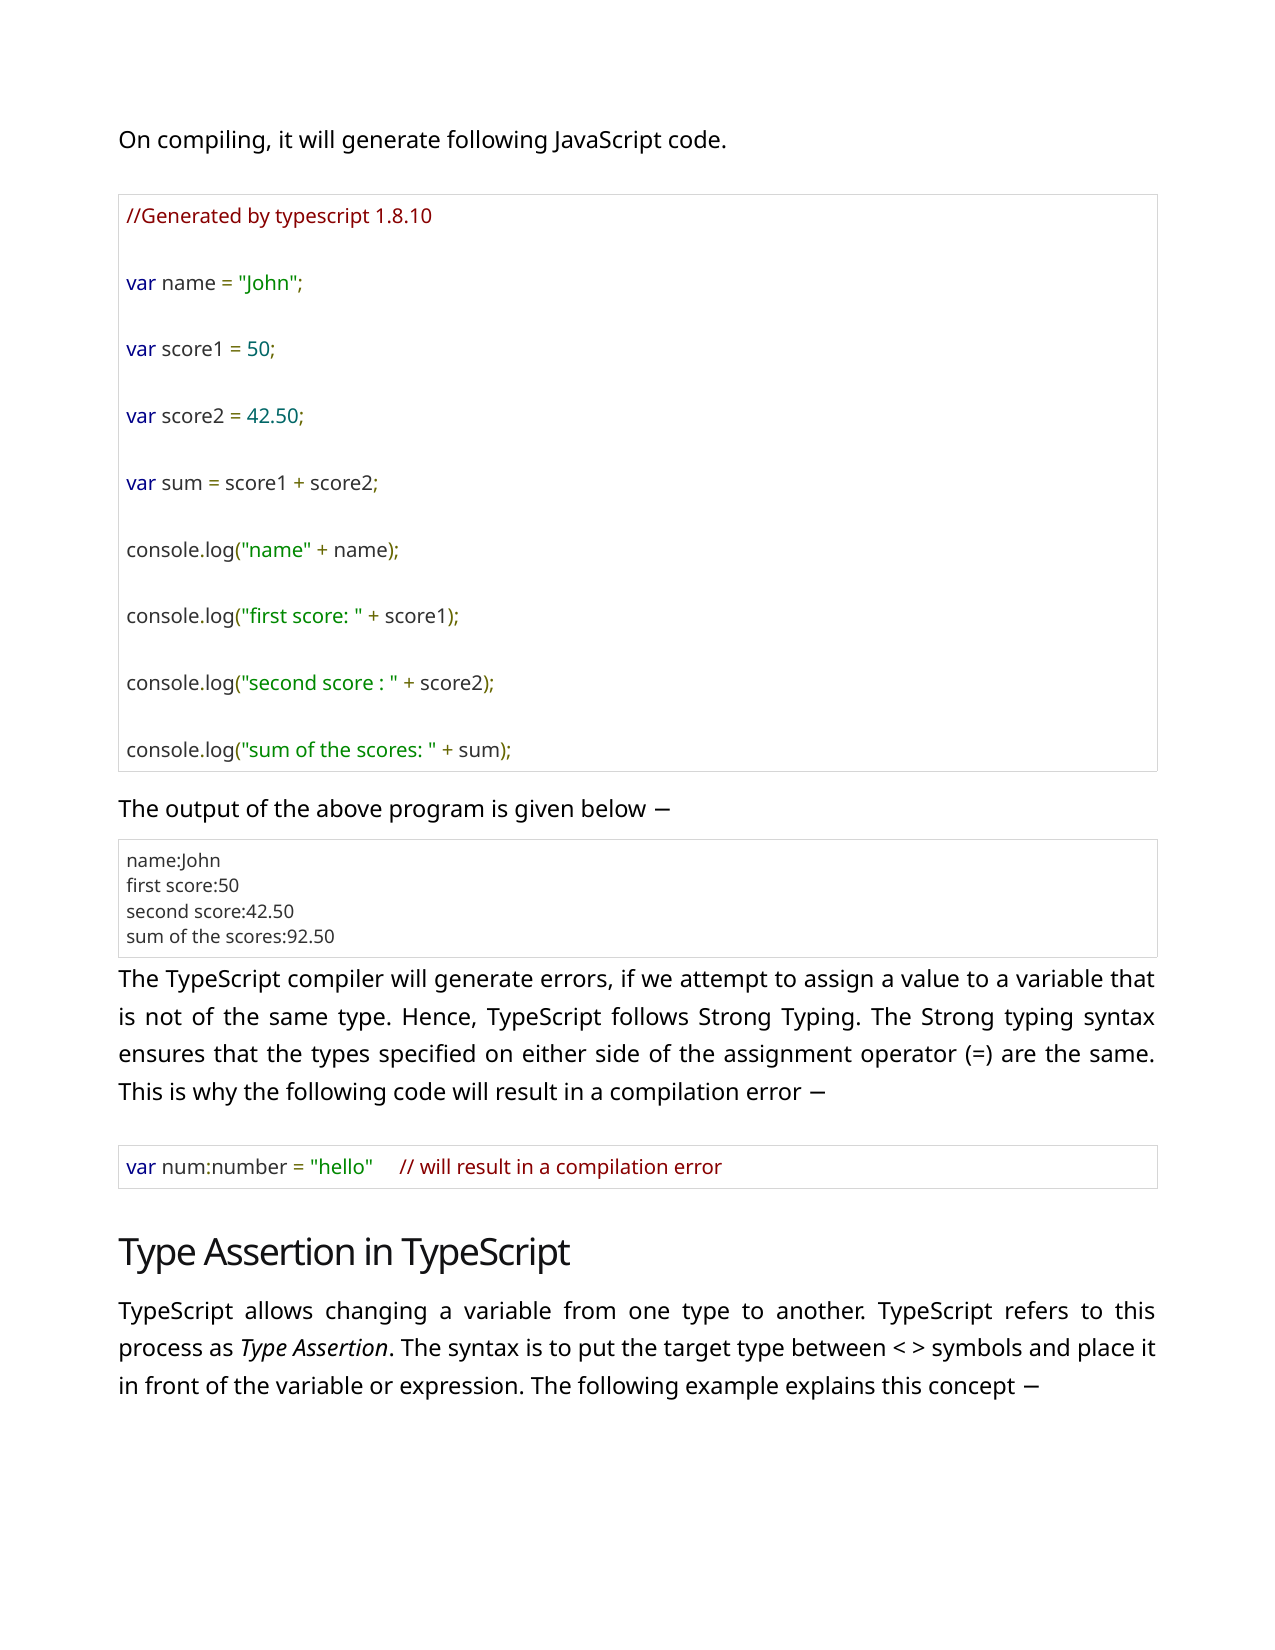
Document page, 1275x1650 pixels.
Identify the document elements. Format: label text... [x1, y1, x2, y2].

text var name = "John"; [119, 260, 1157, 296]
text //Generated by typescript 1.8.10 [119, 195, 1157, 229]
text var num:number = "hello" // will result in a compilation error [119, 1146, 1157, 1188]
subtitle Type Assertion in TypeScript [118, 1225, 1157, 1276]
text On compiling, it will generate following JavaScript code. [118, 118, 1157, 156]
text var score2 = 42.50; [119, 394, 1157, 429]
text The output of the above program is given below − [118, 787, 1157, 824]
text var score1 = 50; [119, 327, 1157, 363]
text name:John [119, 840, 1157, 864]
text console.log("name" + name); [119, 527, 1157, 563]
text console.log("first score: " + score1); [119, 594, 1157, 630]
text TypeScript allows changing a variable from one type to another. TypeScript refers to this process as Type Assertion. The syntax is to put the target type between < > symbols and place it in front of the variable or expression. The following example explains this concept − [118, 1288, 1157, 1401]
text var sum = score1 + score2; [119, 461, 1157, 496]
text second score:42.50 [119, 890, 1157, 916]
text console.log("sum of the scores: " + sum); [119, 728, 1157, 771]
text first score:50 [119, 864, 1157, 890]
text The TypeScript compiler will generate errors, if we attempt to assign a value to a variable that is not of the same type. Hence, TypeScript follows Strong Typing. The Strong typing syntax ensures that the types specified on either side of the assignment operator (=) are the same. This is why the following code will result in a compilation error − [118, 958, 1157, 1107]
text console.log("second score : " + score2); [119, 661, 1157, 697]
text sum of the scores:92.50 [119, 916, 1157, 957]
